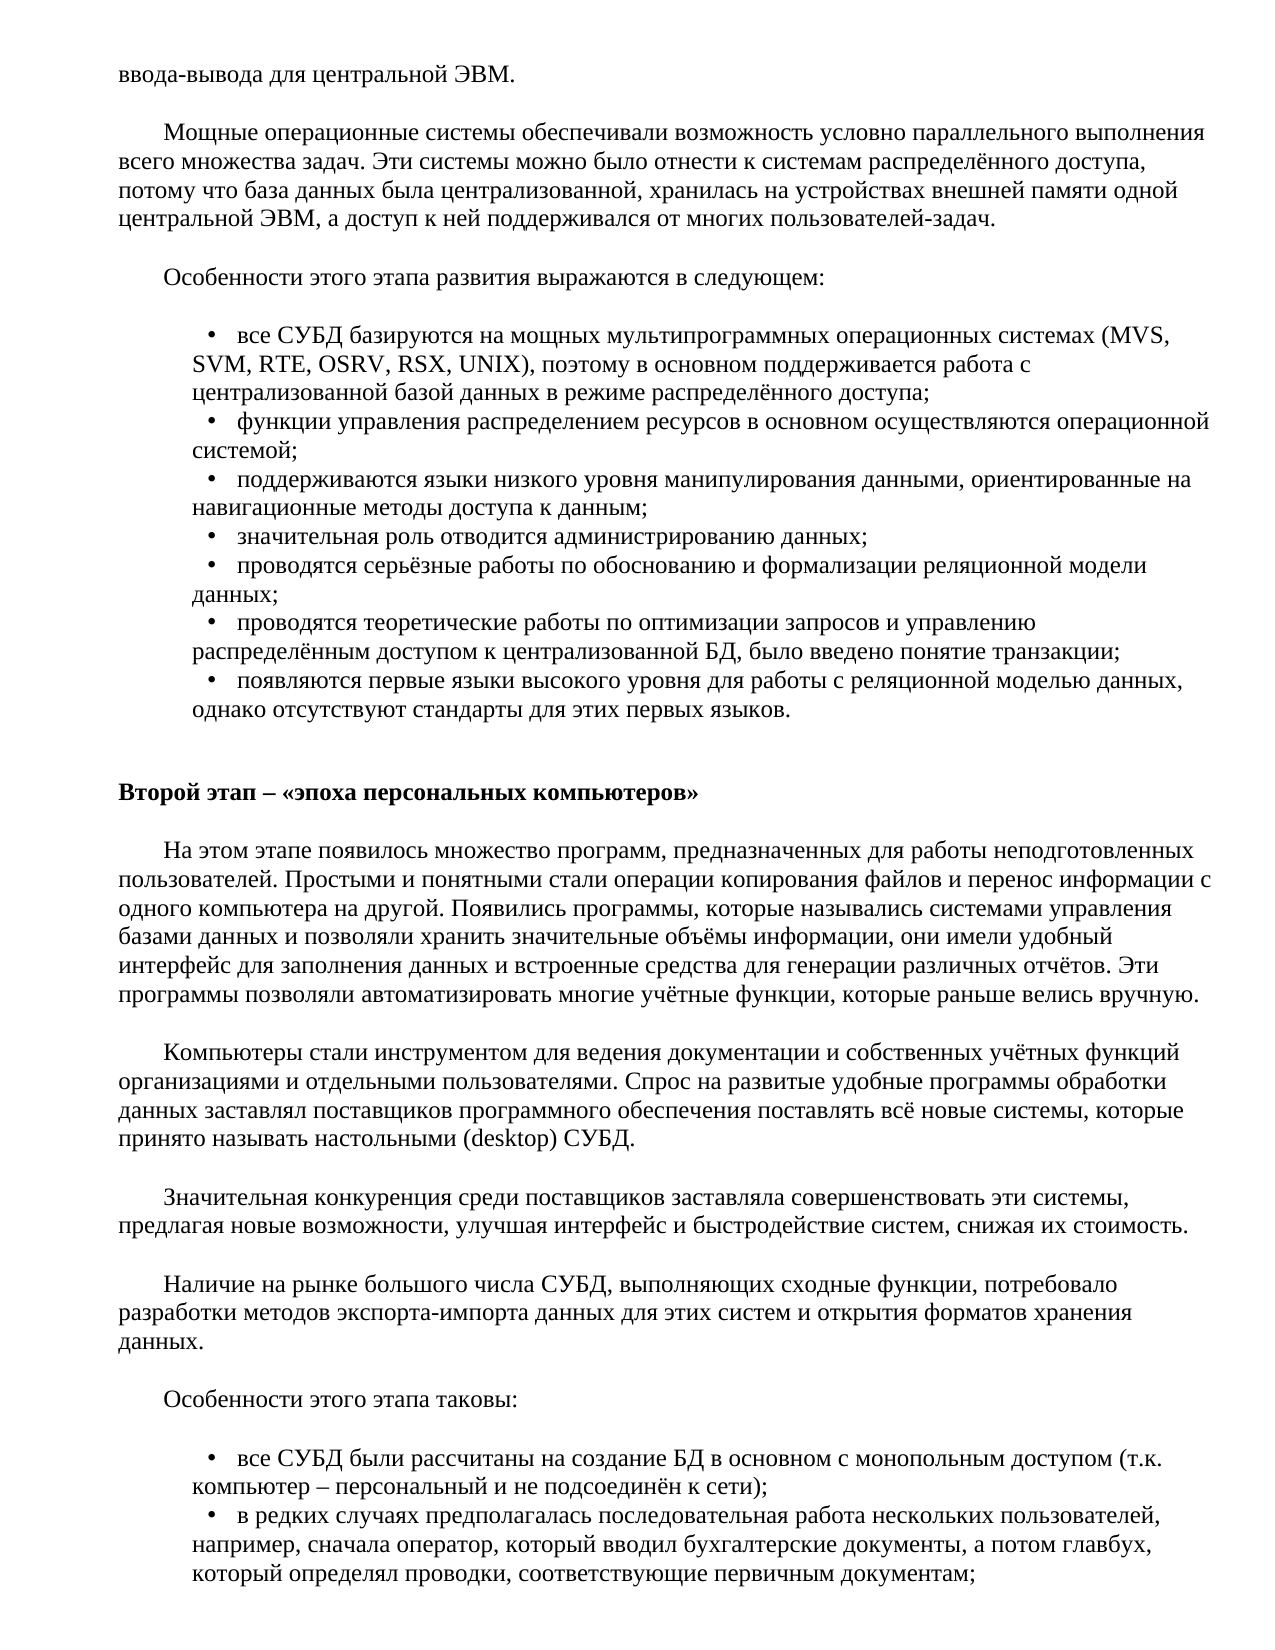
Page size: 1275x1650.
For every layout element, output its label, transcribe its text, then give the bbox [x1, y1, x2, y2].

text ввода-вывода для центральной ЭВМ. [118, 59, 1216, 88]
text На этом этапе появилось множество программ, предназначенных для работы неподготовленных пользователей. Простыми и понятными стали операции копирования файлов и перенос информации с одного компьютера на другой. Появились программы, которые назывались системами управления базами данных и позволяли хранить значительные объёмы информации, они имели удобный интерфейс для заполнения данных и встроенные средства для генерации различных отчётов. Эти программы позволяли автоматизировать многие учётные функции, которые раньше велись вручную. [118, 835, 1216, 1008]
list значительная роль отводится администрированию данных; [162, 521, 1216, 550]
list функции управления распределением ресурсов в основном осуществляются операционной системой; [162, 406, 1216, 464]
text Мощные операционные системы обеспечивали возможность условно параллельного выполнения всего множества задач. Эти системы можно было отнести к системам распределённого доступа, потому что база данных была централизованной, хранилась на устройствах внешней памяти одной центральной ЭВМ, а доступ к ней поддерживался от многих пользователей-задач. [118, 117, 1216, 232]
list все СУБД базируются на мощных мультипрограммных операционных системах (MVS, SVM, RTE, OSRV, RSX, UNIX), поэтому в основном поддерживается работа с централизованной базой данных в режиме распределённого доступа; [162, 320, 1216, 406]
subtitle Второй этап – «эпоха персональных компьютеров» [118, 777, 1216, 806]
list в редких случаях предполагалась последовательная работа нескольких пользователей, например, сначала оператор, который вводил бухгалтерские документы, а потом главбух, который определял проводки, соответствующие первичным документам; [162, 1500, 1216, 1586]
text Особенности этого этапа развития выражаются в следующем: [118, 262, 1216, 291]
text Значительная конкуренция среди поставщиков заставляла совершенствовать эти системы, предлагая новые возможности, улучшая интерфейс и быстродействие систем, снижая их стоимость. [118, 1182, 1216, 1239]
list все СУБД были рассчитаны на создание БД в основном с монопольным доступом (т.к. компьютер – персональный и не подсоединён к сети); [162, 1443, 1216, 1500]
list появляются первые языки высокого уровня для работы с реляционной моделью данных, однако отсутствуют стандарты для этих первых языков. [162, 665, 1216, 722]
text Компьютеры стали инструментом для ведения документации и собственных учётных функций организациями и отдельными пользователями. Спрос на развитые удобные программы обработки данных заставлял поставщиков программного обеспечения поставлять всё новые системы, которые принято называть настольными (desktop) СУБД. [118, 1037, 1216, 1152]
text Особенности этого этапа таковы: [118, 1384, 1216, 1413]
text Наличие на рынке большого числа СУБД, выполняющих сходные функции, потребовало разработки методов экспорта-импорта данных для этих систем и открытия форматов хранения данных. [118, 1269, 1216, 1355]
list проводятся серьёзные работы по обоснованию и формализации реляционной модели данных; [162, 550, 1216, 607]
list проводятся теоретические работы по оптимизации запросов и управлению распределённым доступом к централизованной БД, было введено понятие транзакции; [162, 607, 1216, 665]
list поддерживаются языки низкого уровня манипулирования данными, ориентированные на навигационные методы доступа к данным; [162, 464, 1216, 521]
